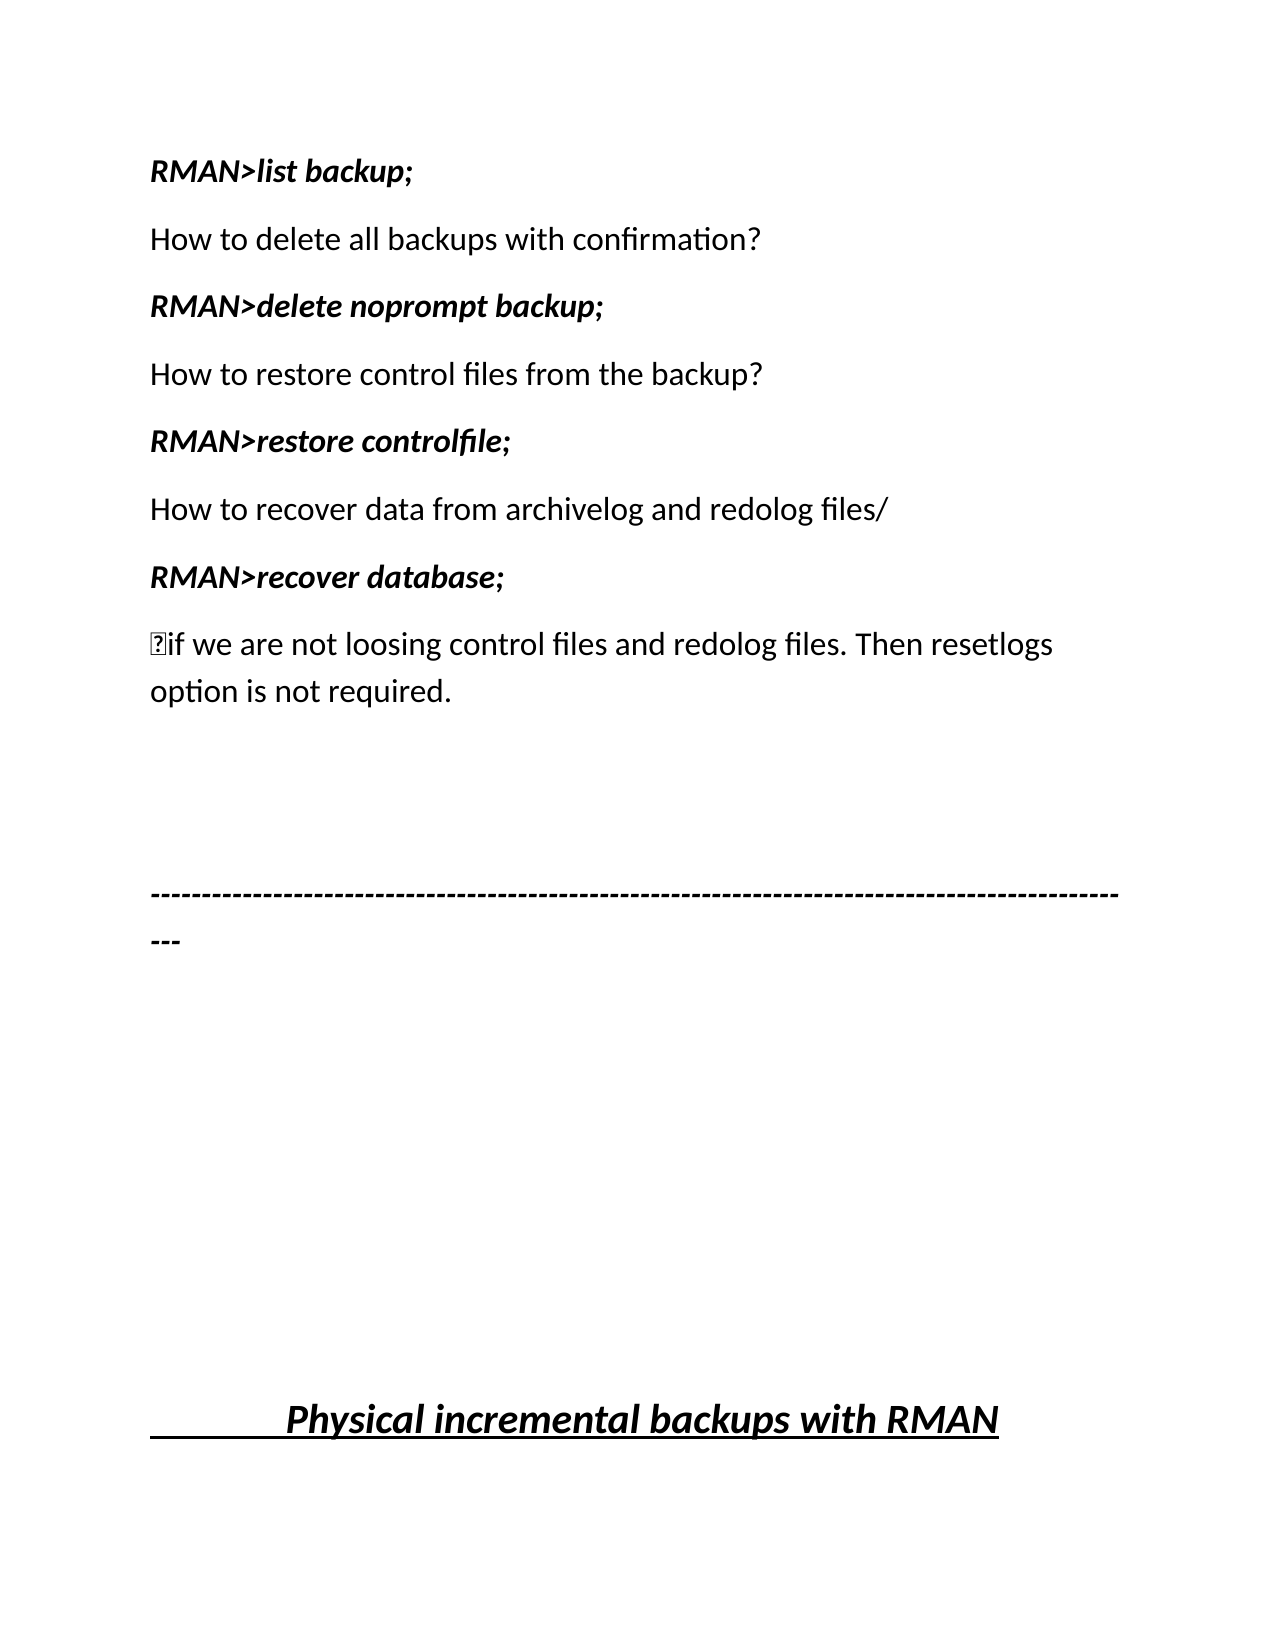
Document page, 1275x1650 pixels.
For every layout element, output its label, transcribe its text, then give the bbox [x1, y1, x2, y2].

text How to restore control files from the backup? [150, 353, 1125, 393]
text if we are not loosing control files and redolog files. Then resetlogs option is not required. [150, 623, 1125, 711]
text -------------------------------------------------------------------------------------------------- [150, 873, 1125, 960]
text RMAN>delete noprompt backup; [150, 285, 1125, 326]
text RMAN>list backup; [150, 150, 1125, 191]
text How to recover data from archivelog and redolog files/ [150, 488, 1125, 529]
text How to delete all backups with confirmation? [150, 218, 1125, 258]
text RMAN>recover database; [150, 556, 1125, 596]
text RMAN>restore controlfile; [150, 420, 1125, 461]
text Physical incremental backups with RMAN [150, 1393, 1125, 1444]
